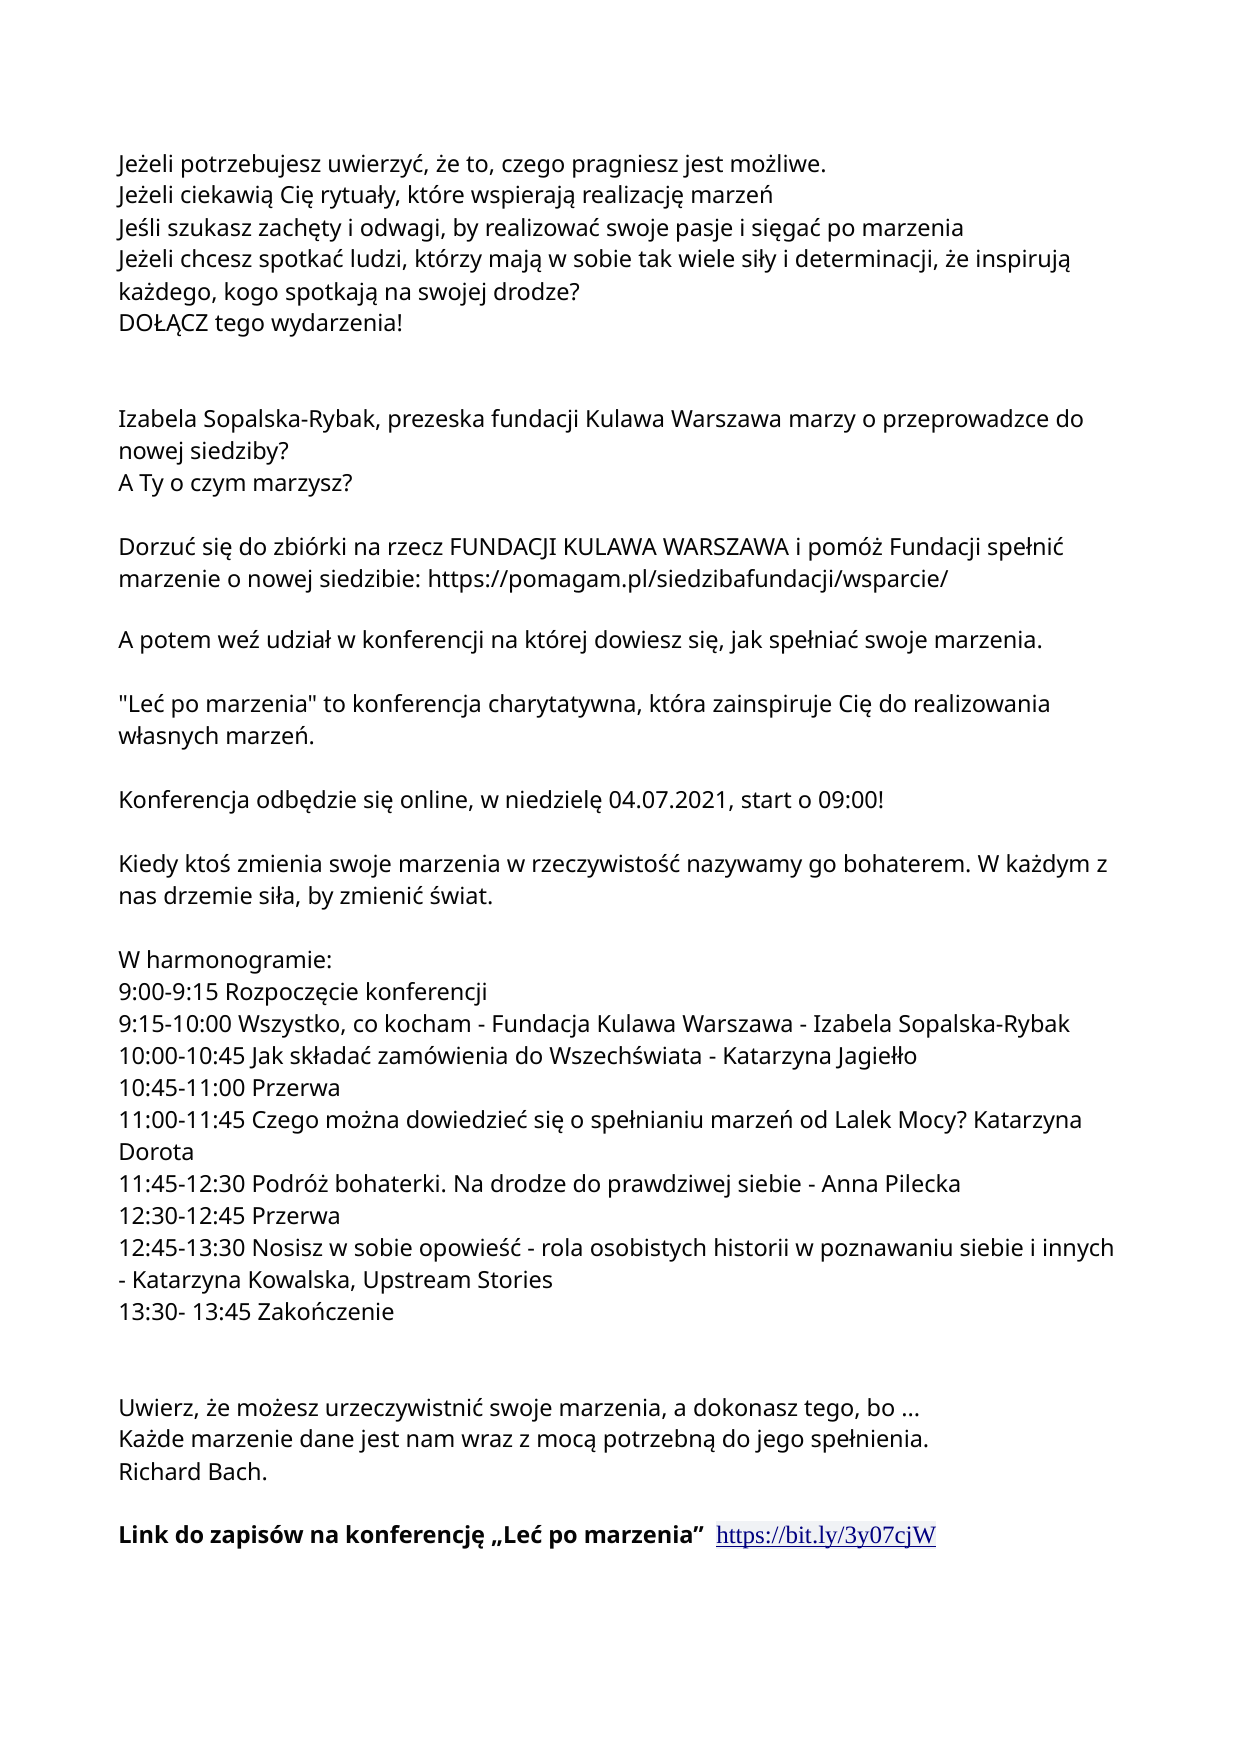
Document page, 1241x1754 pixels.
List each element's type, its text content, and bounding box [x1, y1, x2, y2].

text Każde marzenie dane jest nam wraz z mocą potrzebną do jego spełnienia. Richard Bach. [118, 1423, 1122, 1487]
text 12:30-12:45 Przerwa [118, 1199, 1122, 1231]
text 9:00-9:15 Rozpoczęcie konferencji [118, 975, 1122, 1007]
text 11:00-11:45 Czego można dowiedzieć się o spełnianiu marzeń od Lalek Mocy? Katarzyna Dorota [118, 1103, 1122, 1167]
text 12:45-13:30 Nosisz w sobie opowieść - rola osobistych historii w poznawaniu siebie i innych - Katarzyna Kowalska, Upstream Stories [118, 1231, 1122, 1295]
text 11:45-12:30 Podróż bohaterki. Na drodze do prawdziwej siebie - Anna Pilecka [118, 1167, 1122, 1199]
text Izabela Sopalska-Rybak, prezeska fundacji Kulawa Warszawa marzy o przeprowadzce do nowej siedziby? A Ty o czym marzysz? [118, 403, 1122, 499]
text A potem weź udział w konferencji na której dowiesz się, jak spełniać swoje marzenia. [118, 623, 1122, 655]
text Jeżeli potrzebujesz uwierzyć, że to, czego pragniesz jest możliwe. Jeżeli ciekawią Cię rytuały, które wspierają realizację marzeń Jeśli szukasz zachęty i odwagi, by realizować swoje pasje i sięgać po marzenia Jeżeli chcesz spotkać ludzi, którzy mają w sobie tak wiele siły i determinacji, że inspirują każdego, kogo spotkają na swojej drodze? [118, 147, 1122, 307]
text Link do zapisów na konferencję „Leć po marzenia” https://bit.ly/3y07cjW [118, 1519, 1122, 1551]
text 13:30- 13:45 Zakończenie [118, 1295, 1122, 1327]
text DOŁĄCZ tego wydarzenia! [118, 307, 1122, 339]
text "Leć po marzenia" to konferencja charytatywna, która zainspiruje Cię do realizowania własnych marzeń. [118, 687, 1122, 751]
text 9:15-10:00 Wszystko, co kocham - Fundacja Kulawa Warszawa - Izabela Sopalska-Rybak [118, 1007, 1122, 1039]
text 10:00-10:45 Jak składać zamówienia do Wszechświata - Katarzyna Jagiełło [118, 1039, 1122, 1071]
text W harmonogramie: [118, 943, 1122, 975]
text Konferencja odbędzie się online, w niedzielę 04.07.2021, start o 09:00! [118, 751, 1122, 815]
text Uwierz, że możesz urzeczywistnić swoje marzenia, a dokonasz tego, bo ... [118, 1391, 1122, 1423]
text Kiedy ktoś zmienia swoje marzenia w rzeczywistość nazywamy go bohaterem. W każdym z nas drzemie siła, by zmienić świat. [118, 847, 1122, 911]
text Dorzuć się do zbiórki na rzecz FUNDACJI KULAWA WARSZAWA i pomóż Fundacji spełnić marzenie o nowej siedzibie: https://pomagam.pl/siedzibafundacji/wsparcie/ [118, 531, 1122, 594]
text 10:45-11:00 Przerwa [118, 1071, 1122, 1103]
